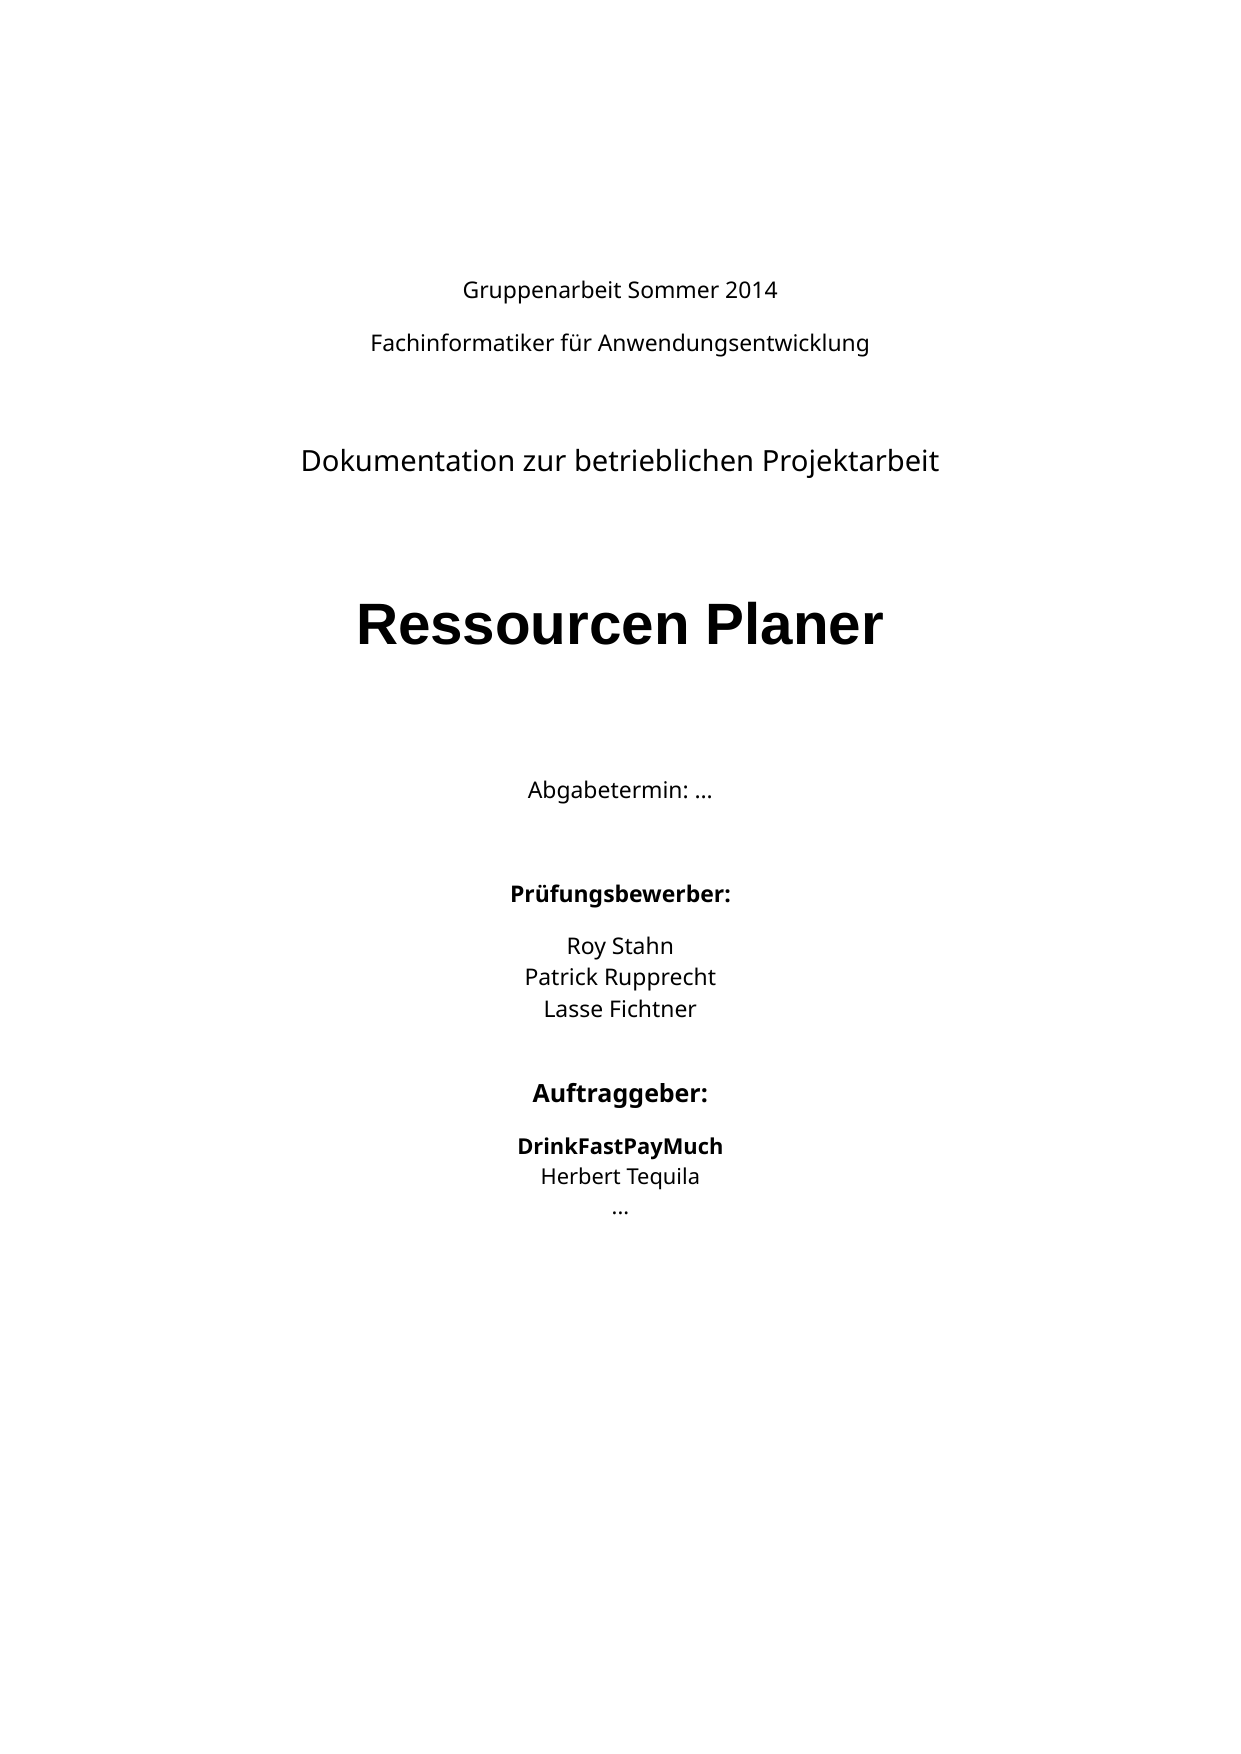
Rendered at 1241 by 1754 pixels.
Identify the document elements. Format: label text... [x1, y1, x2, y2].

text Patrick Rupprecht [118, 961, 1122, 993]
text Lasse Fichtner [118, 993, 1122, 1024]
text Gruppenarbeit Sommer 2014 [118, 274, 1122, 306]
text Dokumentation zur betrieblichen Projektarbeit [118, 441, 1122, 480]
text Abgabetermin: … [118, 774, 1122, 805]
text ... [118, 1191, 1122, 1221]
text DrinkFastPayMuch [118, 1131, 1122, 1161]
text Prüfungsbewerber: [118, 878, 1122, 909]
text Roy Stahn [118, 930, 1122, 961]
text Fachinformatiker für Anwendungsentwicklung [118, 326, 1122, 358]
title Ressourcen Planer [118, 590, 1122, 657]
text Herbert Tequila [118, 1161, 1122, 1191]
text Auftraggeber: [118, 1076, 1122, 1110]
